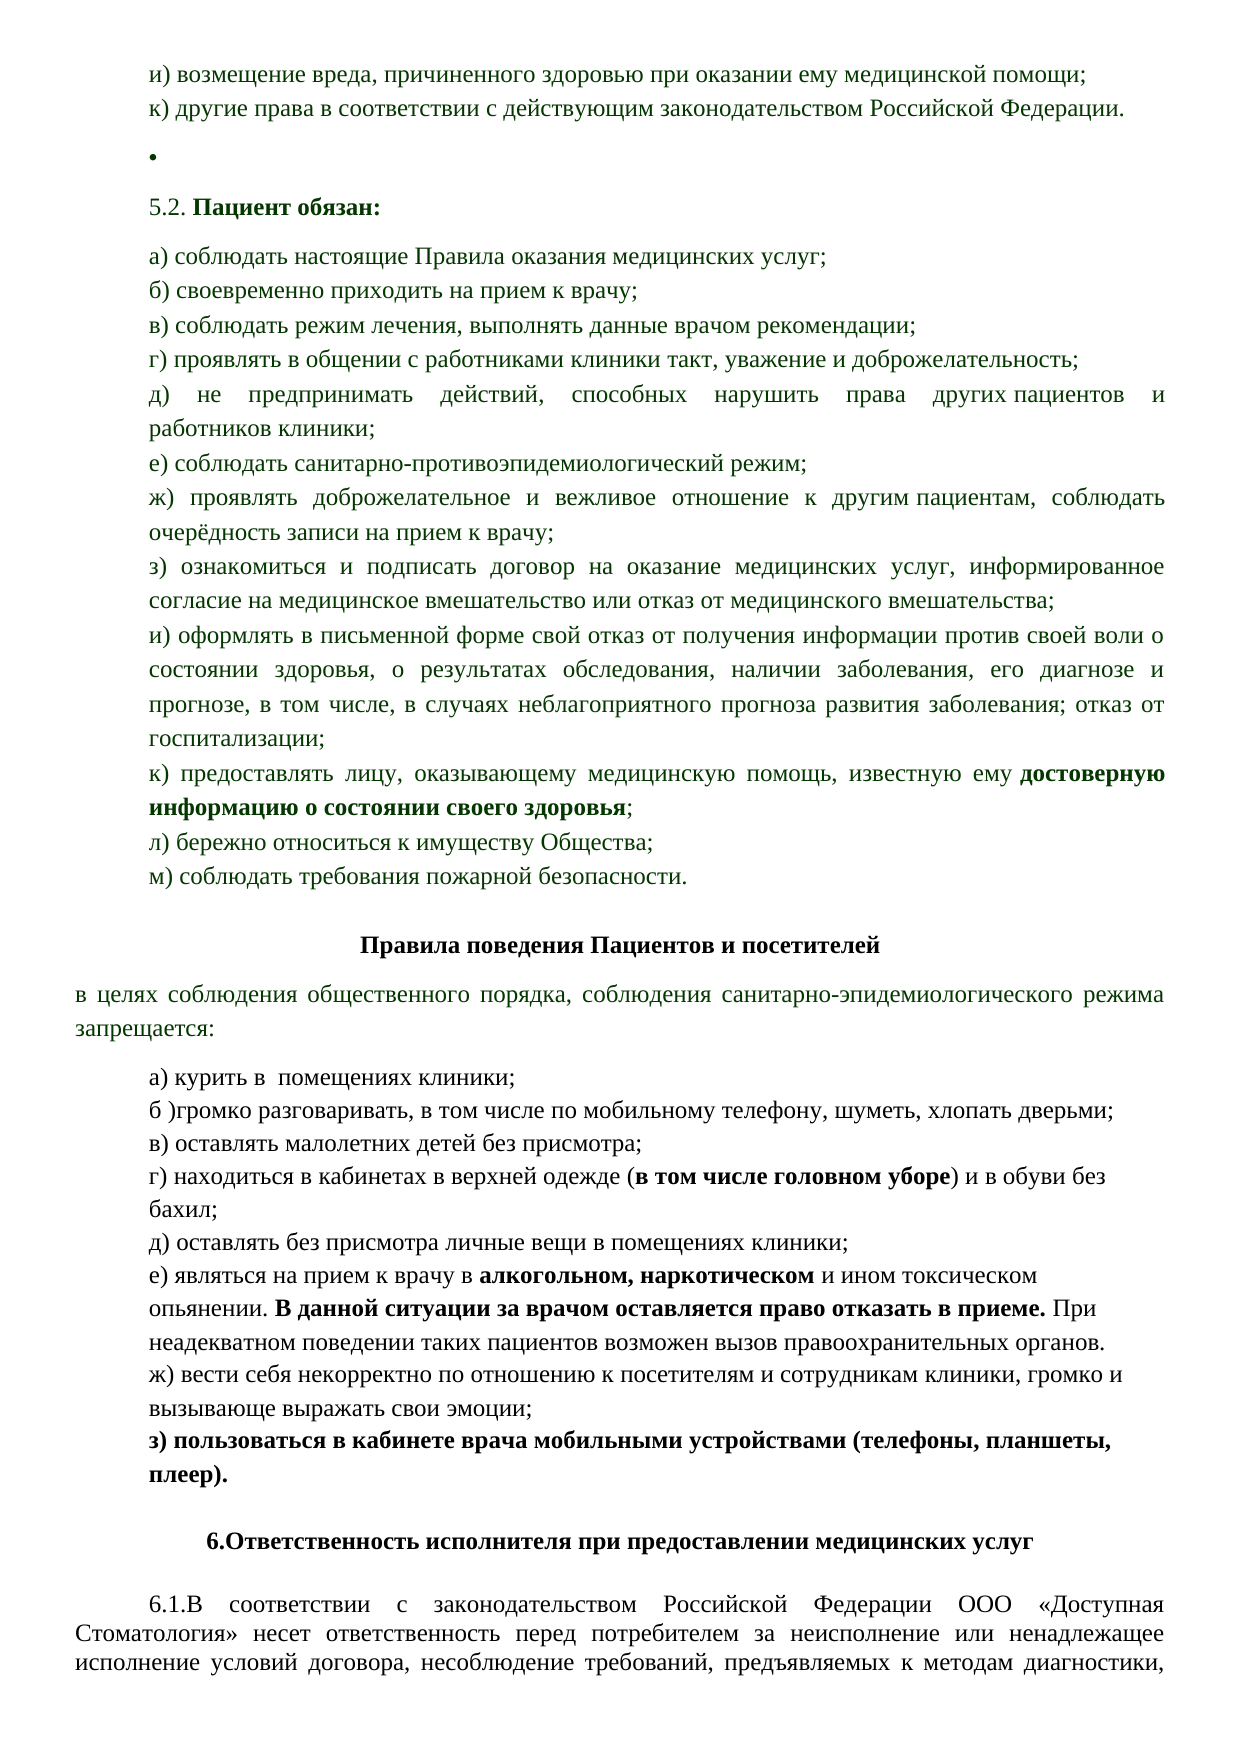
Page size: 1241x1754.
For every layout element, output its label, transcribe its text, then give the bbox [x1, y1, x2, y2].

list 5.2. Пациент обязан: [75, 192, 1165, 220]
list в) соблюдать режим лечения, выполнять данные врачом рекомендации; [75, 310, 1165, 338]
text в целях соблюдения общественного порядка, соблюдения санитарно-эпидемиологического режима запрещается: [75, 979, 1165, 1042]
list к) предоставлять лицу, оказывающему медицинскую помощь, известную ему достоверную информацию о состоянии своего здоровья; [75, 758, 1165, 821]
list е) являться на прием к врачу в алкогольном, наркотическом и ином токсическом опьянении. В данной ситуации за врачом оставляется право отказать в приеме. При неадекватном поведении таких пациентов возможен вызов правоохранительных органов. [75, 1261, 1165, 1355]
list и) оформлять в письменной форме свой отказ от получения информации против своей воли о состоянии здоровья, о результатах обследования, наличии заболевания, его диагнозе и прогнозе, в том числе, в случаях неблагоприятного прогноза развития заболевания; отказ от госпитализации; [75, 620, 1165, 752]
text Правила поведения Пациентов и посетителей [75, 930, 1165, 958]
list з) пользоваться в кабинете врача мобильными устройствами (телефоны, планшеты, плеер). [75, 1426, 1165, 1487]
list а) cоблюдать настоящие Правила оказания медицинских услуг; [75, 241, 1165, 269]
list б )громко разговаривать, в том числе по мобильному телефону, шуметь, хлопать дверьми; [75, 1095, 1165, 1124]
list ж) проявлять доброжелательное и вежливое отношение к другим пациентам, соблюдать очерёдность записи на прием к врачу; [75, 482, 1165, 545]
list а) курить в помещениях клиники; [75, 1062, 1165, 1091]
text 6.1.В соответствии с законодательством Российской Федерации ООО «Доступная Стоматология» несет ответственность перед потребителем за неисполнение или ненадлежащее исполнение условий договора, несоблюдение требований, предъявляемых к методам диагностики, [75, 1589, 1165, 1676]
list г) проявлять в общении с работниками клиники такт, уважение и доброжелательность; [75, 344, 1165, 373]
list в) оставлять малолетних детей без присмотра; [75, 1128, 1165, 1157]
list г) находиться в кабинетах в верхней одежде (в том числе головном уборе) и в обуви без бахил; [75, 1161, 1165, 1223]
list м) соблюдать требования пожарной безопасности. [75, 861, 1165, 890]
list к) другие права в соответствии с действующим законодательством Российской Федерации. [75, 93, 1165, 122]
list д) оставлять без присмотра личные вещи в помещениях клиники; [75, 1227, 1165, 1256]
list б) своевременно приходить на прием к врачу; [75, 275, 1165, 304]
list ж) вести себя некорректно по отношению к посетителям и сотрудникам клиники, громко и вызывающе выражать свои эмоции; [75, 1359, 1165, 1421]
list и) возмещение вреда, причиненного здоровью при оказании ему медицинской помощи; [75, 59, 1165, 88]
list д) не предпринимать действий, способных нарушить права других пациентов и работников клиники; [75, 379, 1165, 442]
list л) бережно относиться к имуществу Общества; [75, 827, 1165, 856]
list е) соблюдать санитарно-противоэпидемиологический режим; [75, 448, 1165, 476]
text 6.Ответственность исполнителя при предоставлении медицинских услуг [75, 1526, 1165, 1555]
list з) ознакомиться и подписать договор на оказание медицинских услуг, информированное согласие на медицинское вмешательство или отказ от медицинского вмешательства; [75, 551, 1165, 614]
